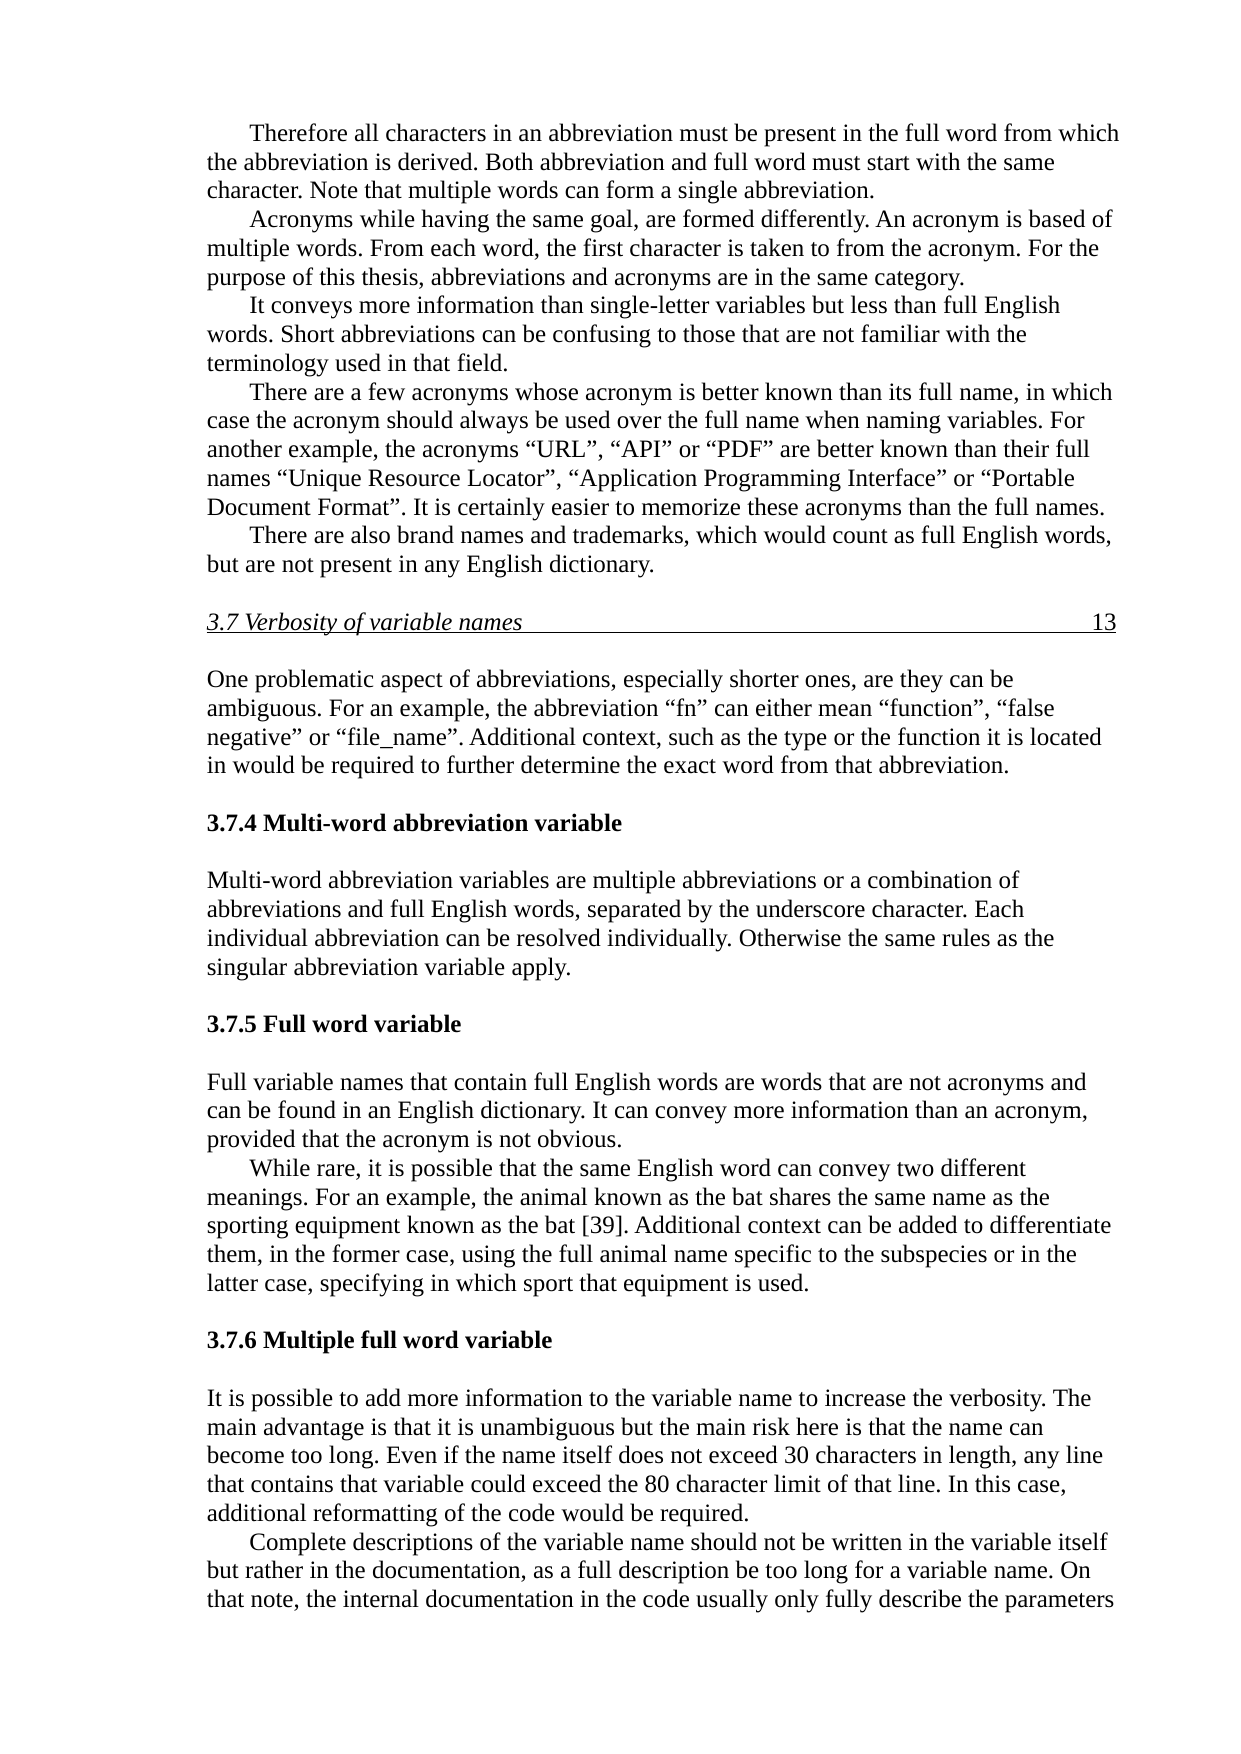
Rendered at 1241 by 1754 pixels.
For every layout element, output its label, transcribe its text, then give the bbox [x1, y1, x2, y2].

text It conveys more information than single-letter variables but less than full English words. Short abbreviations can be confusing to those that are not familiar with the terminology used in that field. [207, 291, 1122, 377]
text One problematic aspect of abbreviations, especially shorter ones, are they can be ambiguous. For an example, the abbreviation “fn” can either mean “function”, “false negative” or “file_name”. Additional context, such as the type or the function it is located in would be required to further determine the exact word from that abbreviation. [207, 664, 1122, 779]
text 3.7 Verbosity of variable names 13 [207, 607, 1122, 636]
text 3.7.6 Multiple full word variable [207, 1326, 1122, 1354]
text It is possible to add more information to the variable name to increase the verbosity. The main advantage is that it is unambiguous but the main risk here is that the name can become too long. Even if the name itself does not exceed 30 characters in length, any line that contains that variable could exceed the 80 character limit of that line. In this case, additional reformatting of the code would be required. [207, 1383, 1122, 1527]
text There are also brand names and trademarks, which would count as full English words, but are not present in any English dictionary. [207, 521, 1122, 578]
text Complete descriptions of the variable name should not be written in the variable itself but rather in the documentation, as a full description be too long for a variable name. On that note, the internal documentation in the code usually only fully describe the parameters [207, 1527, 1122, 1613]
text 3.7.4 Multi-word abbreviation variable [207, 808, 1122, 837]
text Full variable names that contain full English words are words that are not acronyms and can be found in an English dictionary. It can convey more information than an acronym, provided that the acronym is not obvious. [207, 1067, 1122, 1153]
text While rare, it is possible that the same English word can convey two different meanings. For an example, the animal known as the bat shares the same name as the sporting equipment known as the bat [39]. Additional context can be added to differentiate them, in the former case, using the full animal name specific to the subspecies or in the latter case, specifying in which sport that equipment is used. [207, 1153, 1122, 1297]
text Therefore all characters in an abbreviation must be present in the full word from which the abbreviation is derived. Both abbreviation and full word must start with the same character. Note that multiple words can form a single abbreviation. [207, 118, 1122, 204]
text There are a few acronyms whose acronym is better known than its full name, in which case the acronym should always be used over the full name when naming variables. For another example, the acronyms “URL”, “API” or “PDF” are better known than their full names “Unique Resource Locator”, “Application Programming Interface” or “Portable Document Format”. It is certainly easier to memorize these acronyms than the full names. [207, 377, 1122, 521]
text 3.7.5 Full word variable [207, 1009, 1122, 1038]
text Multi-word abbreviation variables are multiple abbreviations or a combination of abbreviations and full English words, separated by the underscore character. Each individual abbreviation can be resolved individually. Otherwise the same rules as the singular abbreviation variable apply. [207, 866, 1122, 981]
text Acronyms while having the same goal, are formed differently. An acronym is based of multiple words. From each word, the first character is taken to from the acronym. For the purpose of this thesis, abbreviations and acronyms are in the same category. [207, 204, 1122, 291]
